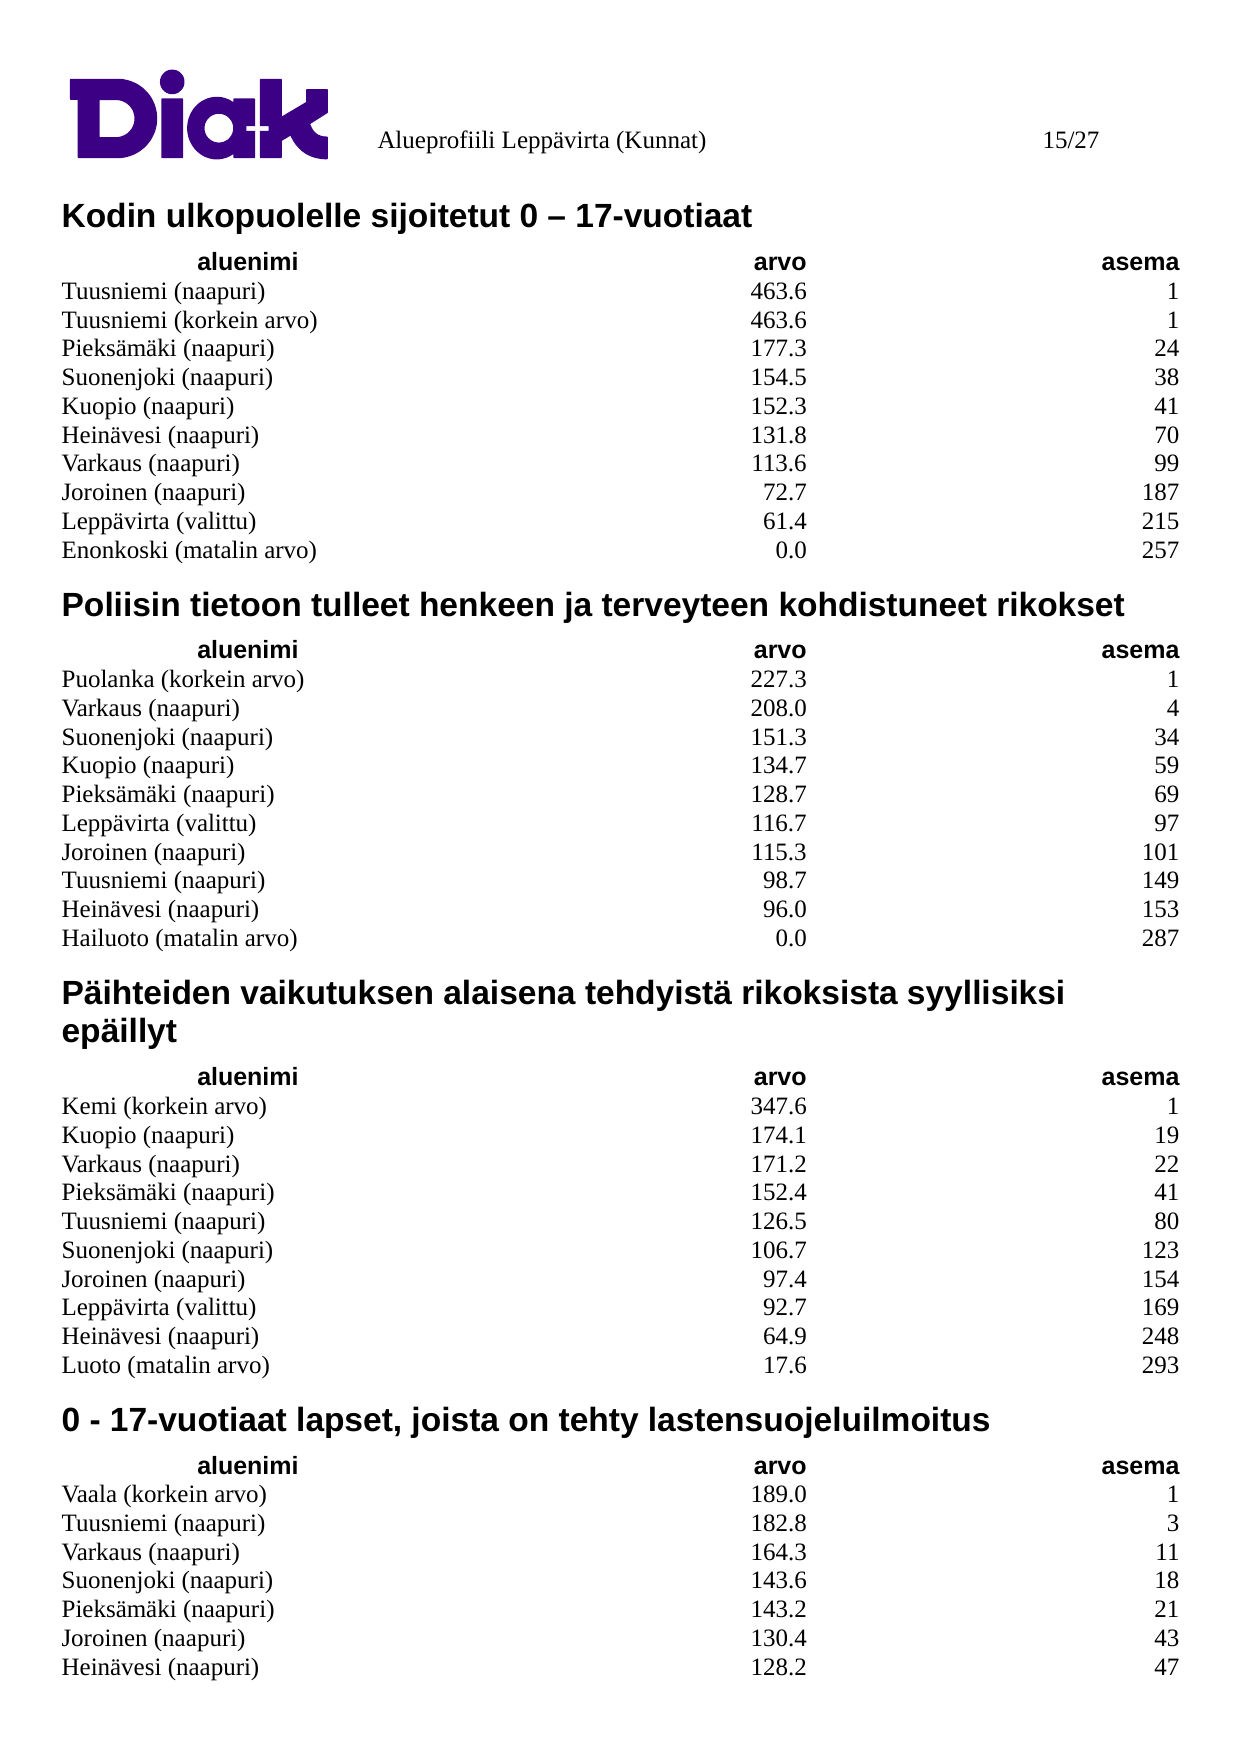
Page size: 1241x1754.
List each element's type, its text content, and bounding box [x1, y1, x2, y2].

table_cell 187 [806, 477, 1179, 506]
table_cell Heinävesi (naapuri) [61, 1652, 434, 1681]
table_cell 154 [806, 1264, 1179, 1292]
table_cell Varkaus (naapuri) [61, 693, 434, 722]
table_cell 34 [806, 722, 1179, 751]
table_cell Tuusniemi (naapuri) [61, 276, 434, 305]
table_cell 143.2 [434, 1594, 806, 1623]
table_cell Kuopio (naapuri) [61, 751, 434, 779]
table_header asema [806, 1063, 1179, 1091]
table_cell 126.5 [434, 1206, 806, 1235]
table_cell 463.6 [434, 276, 806, 305]
table_cell 149 [806, 866, 1179, 894]
table_cell 19 [806, 1120, 1179, 1149]
table_cell Heinävesi (naapuri) [61, 420, 434, 448]
table_cell 18 [806, 1566, 1179, 1594]
table_cell 59 [806, 751, 1179, 779]
table_cell 177.3 [434, 334, 806, 362]
table_cell 24 [806, 334, 1179, 362]
table_cell 106.7 [434, 1235, 806, 1264]
table_cell 0.0 [434, 923, 806, 952]
table_header arvo [434, 1451, 806, 1479]
table_cell 43 [806, 1623, 1179, 1652]
table_cell 174.1 [434, 1120, 806, 1149]
table_cell 153 [806, 894, 1179, 923]
table_cell 64.9 [434, 1321, 806, 1350]
table_cell Enonkoski (matalin arvo) [61, 535, 434, 563]
table_cell Pieksämäki (naapuri) [61, 779, 434, 808]
table_cell 115.3 [434, 837, 806, 866]
table_cell Puolanka (korkein arvo) [61, 664, 434, 693]
table_header aluenimi [61, 636, 434, 664]
table_cell Joroinen (naapuri) [61, 1264, 434, 1292]
subtitle Kodin ulkopuolelle sijoitetut 0 – 17-vuotiaat [61, 196, 1179, 235]
table_cell 248 [806, 1321, 1179, 1350]
table_cell Pieksämäki (naapuri) [61, 334, 434, 362]
table_header aluenimi [61, 1063, 434, 1091]
table_header asema [806, 247, 1179, 276]
table_cell Hailuoto (matalin arvo) [61, 923, 434, 952]
table_cell Leppävirta (valittu) [61, 808, 434, 837]
table_cell 3 [806, 1508, 1179, 1537]
table_cell Tuusniemi (naapuri) [61, 1508, 434, 1537]
table_cell Suonenjoki (naapuri) [61, 722, 434, 751]
table_cell 257 [806, 535, 1179, 563]
table_cell 38 [806, 362, 1179, 391]
table_cell Leppävirta (valittu) [61, 1293, 434, 1321]
table_cell 1 [806, 1479, 1179, 1508]
table_cell 152.4 [434, 1178, 806, 1206]
table_header arvo [434, 636, 806, 664]
table_cell 1 [806, 664, 1179, 693]
table_header asema [806, 636, 1179, 664]
table_cell 17.6 [434, 1350, 806, 1379]
table_cell Varkaus (naapuri) [61, 1149, 434, 1177]
table_cell 128.7 [434, 779, 806, 808]
table_cell Joroinen (naapuri) [61, 1623, 434, 1652]
table_cell 287 [806, 923, 1179, 952]
table_cell 21 [806, 1594, 1179, 1623]
table_cell 293 [806, 1350, 1179, 1379]
subtitle Päihteiden vaikutuksen alaisena tehdyistä rikoksista syyllisiksi epäillyt [61, 973, 1179, 1050]
table_cell Kemi (korkein arvo) [61, 1091, 434, 1120]
table_cell 227.3 [434, 664, 806, 693]
table_header aluenimi [61, 1451, 434, 1479]
table_cell 1 [806, 276, 1179, 305]
table_cell Suonenjoki (naapuri) [61, 1566, 434, 1594]
table_cell Joroinen (naapuri) [61, 477, 434, 506]
table_cell 169 [806, 1293, 1179, 1321]
table_cell 123 [806, 1235, 1179, 1264]
subtitle Poliisin tietoon tulleet henkeen ja terveyteen kohdistuneet rikokset [61, 584, 1179, 623]
table_cell 96.0 [434, 894, 806, 923]
table_cell Kuopio (naapuri) [61, 391, 434, 420]
table_cell Pieksämäki (naapuri) [61, 1594, 434, 1623]
table_cell 98.7 [434, 866, 806, 894]
table_cell 99 [806, 449, 1179, 477]
table_cell 22 [806, 1149, 1179, 1177]
table_cell Joroinen (naapuri) [61, 837, 434, 866]
table_cell 1 [806, 1091, 1179, 1120]
table_cell 164.3 [434, 1537, 806, 1566]
table_header arvo [434, 247, 806, 276]
table_cell Leppävirta (valittu) [61, 506, 434, 535]
table_cell 171.2 [434, 1149, 806, 1177]
table_cell 11 [806, 1537, 1179, 1566]
table_cell 154.5 [434, 362, 806, 391]
table_cell 101 [806, 837, 1179, 866]
table_cell 143.6 [434, 1566, 806, 1594]
table_cell Tuusniemi (korkein arvo) [61, 305, 434, 333]
table_cell Kuopio (naapuri) [61, 1120, 434, 1149]
table_cell Tuusniemi (naapuri) [61, 1206, 434, 1235]
table_cell 1 [806, 305, 1179, 333]
table_header asema [806, 1451, 1179, 1479]
table_cell Varkaus (naapuri) [61, 449, 434, 477]
table_cell 70 [806, 420, 1179, 448]
table_cell 152.3 [434, 391, 806, 420]
table_header aluenimi [61, 247, 434, 276]
table_cell 4 [806, 693, 1179, 722]
table_cell Suonenjoki (naapuri) [61, 1235, 434, 1264]
table_cell 215 [806, 506, 1179, 535]
table_cell 116.7 [434, 808, 806, 837]
table_cell 69 [806, 779, 1179, 808]
table_cell 41 [806, 1178, 1179, 1206]
table_cell 97.4 [434, 1264, 806, 1292]
table_cell 80 [806, 1206, 1179, 1235]
table_cell 92.7 [434, 1293, 806, 1321]
table_cell 208.0 [434, 693, 806, 722]
table_cell Tuusniemi (naapuri) [61, 866, 434, 894]
table_cell 130.4 [434, 1623, 806, 1652]
subtitle 0 - 17-vuotiaat lapset, joista on tehty lastensuojeluilmoitus [61, 1399, 1179, 1438]
table_cell Suonenjoki (naapuri) [61, 362, 434, 391]
table_cell 47 [806, 1652, 1179, 1681]
table_cell 347.6 [434, 1091, 806, 1120]
table_cell 128.2 [434, 1652, 806, 1681]
table_cell 41 [806, 391, 1179, 420]
table_cell 182.8 [434, 1508, 806, 1537]
table_cell 61.4 [434, 506, 806, 535]
table_cell 72.7 [434, 477, 806, 506]
table_header arvo [434, 1063, 806, 1091]
table_cell Heinävesi (naapuri) [61, 1321, 434, 1350]
table_cell 97 [806, 808, 1179, 837]
table_cell Luoto (matalin arvo) [61, 1350, 434, 1379]
table_cell 463.6 [434, 305, 806, 333]
table_cell Vaala (korkein arvo) [61, 1479, 434, 1508]
table_cell 189.0 [434, 1479, 806, 1508]
table_cell Heinävesi (naapuri) [61, 894, 434, 923]
table_cell 134.7 [434, 751, 806, 779]
table_cell 113.6 [434, 449, 806, 477]
table_cell 0.0 [434, 535, 806, 563]
table_cell Pieksämäki (naapuri) [61, 1178, 434, 1206]
table_cell 131.8 [434, 420, 806, 448]
table_cell 151.3 [434, 722, 806, 751]
table_cell Varkaus (naapuri) [61, 1537, 434, 1566]
